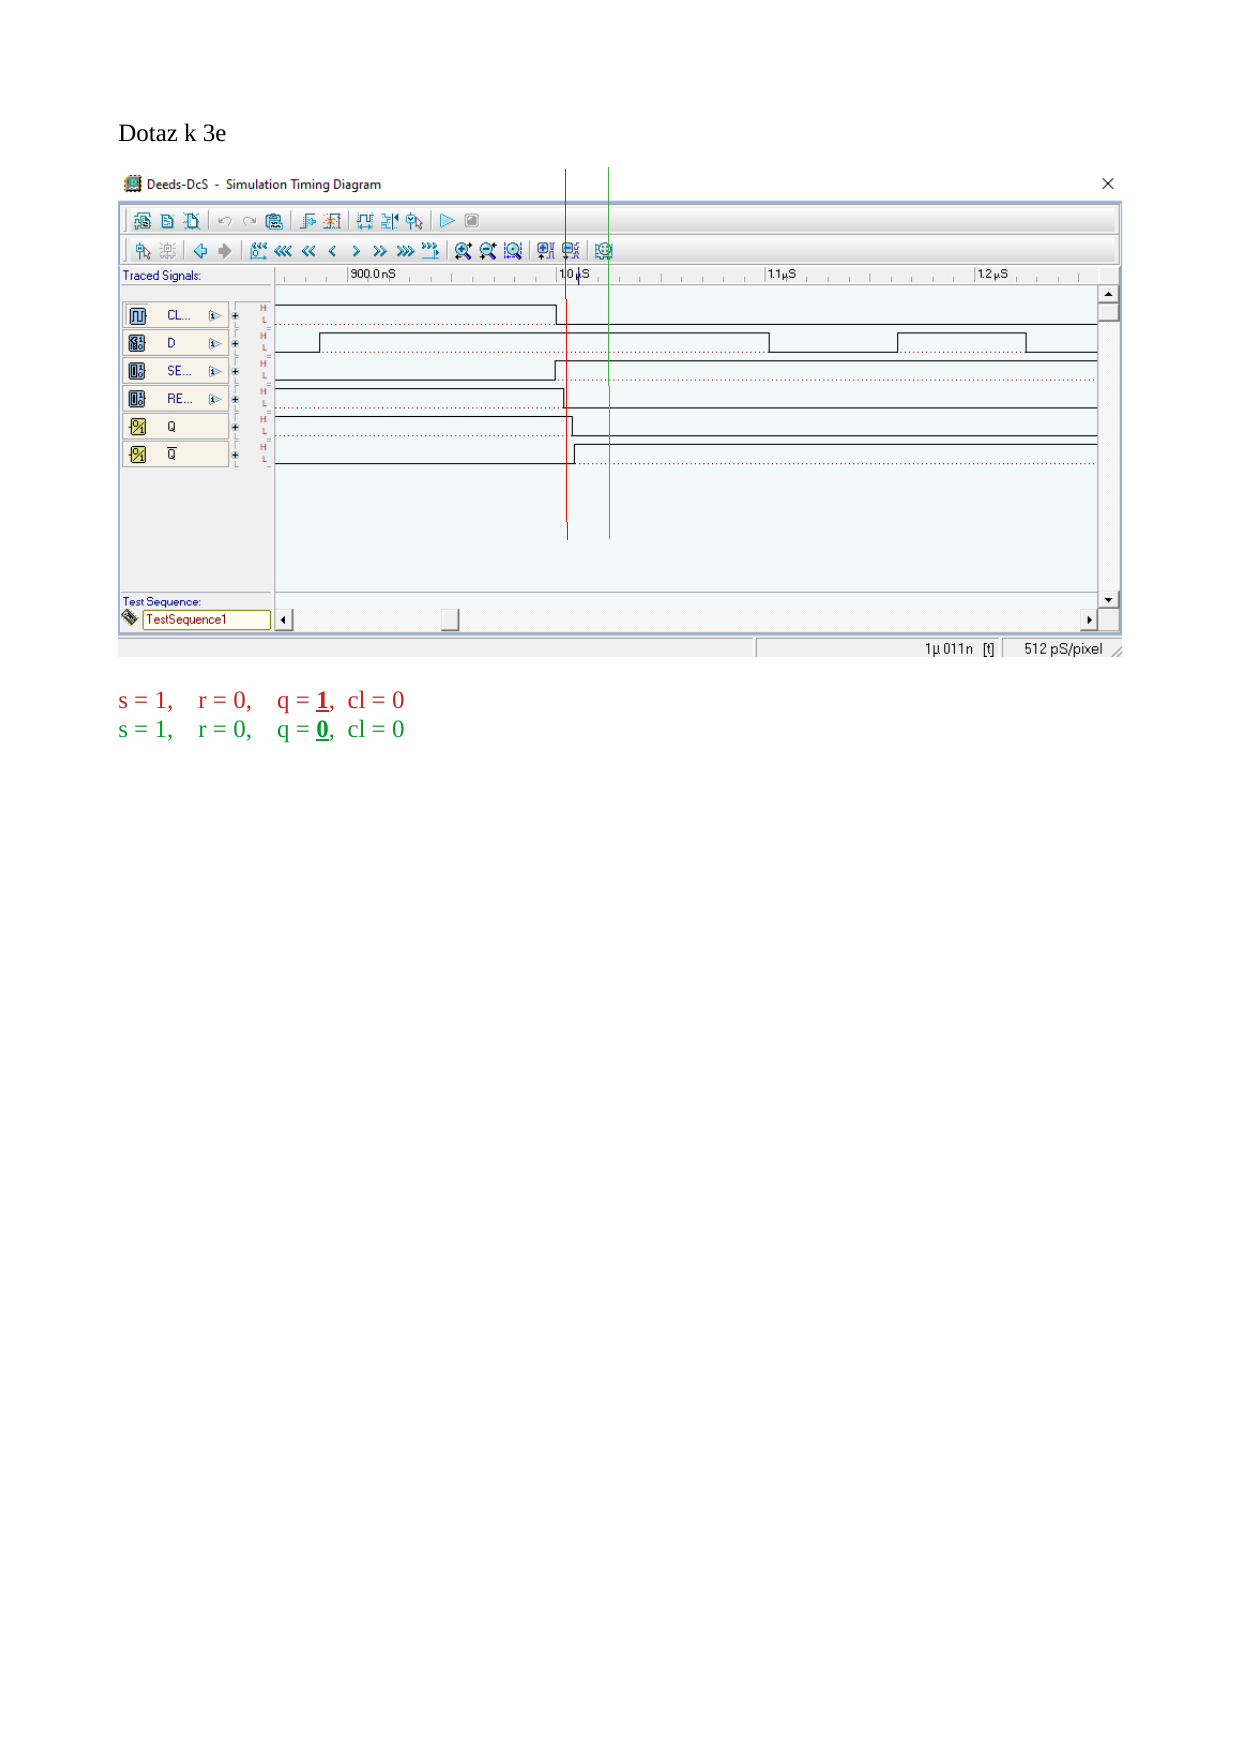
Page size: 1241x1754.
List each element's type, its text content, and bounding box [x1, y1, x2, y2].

text s = 1, r = 0, q = 0, cl = 0 [118, 714, 1122, 743]
text Dotaz k 3e [118, 118, 1122, 147]
text s = 1, r = 0, q = 1, cl = 0 [118, 657, 1122, 714]
picture [118, 175, 1123, 657]
